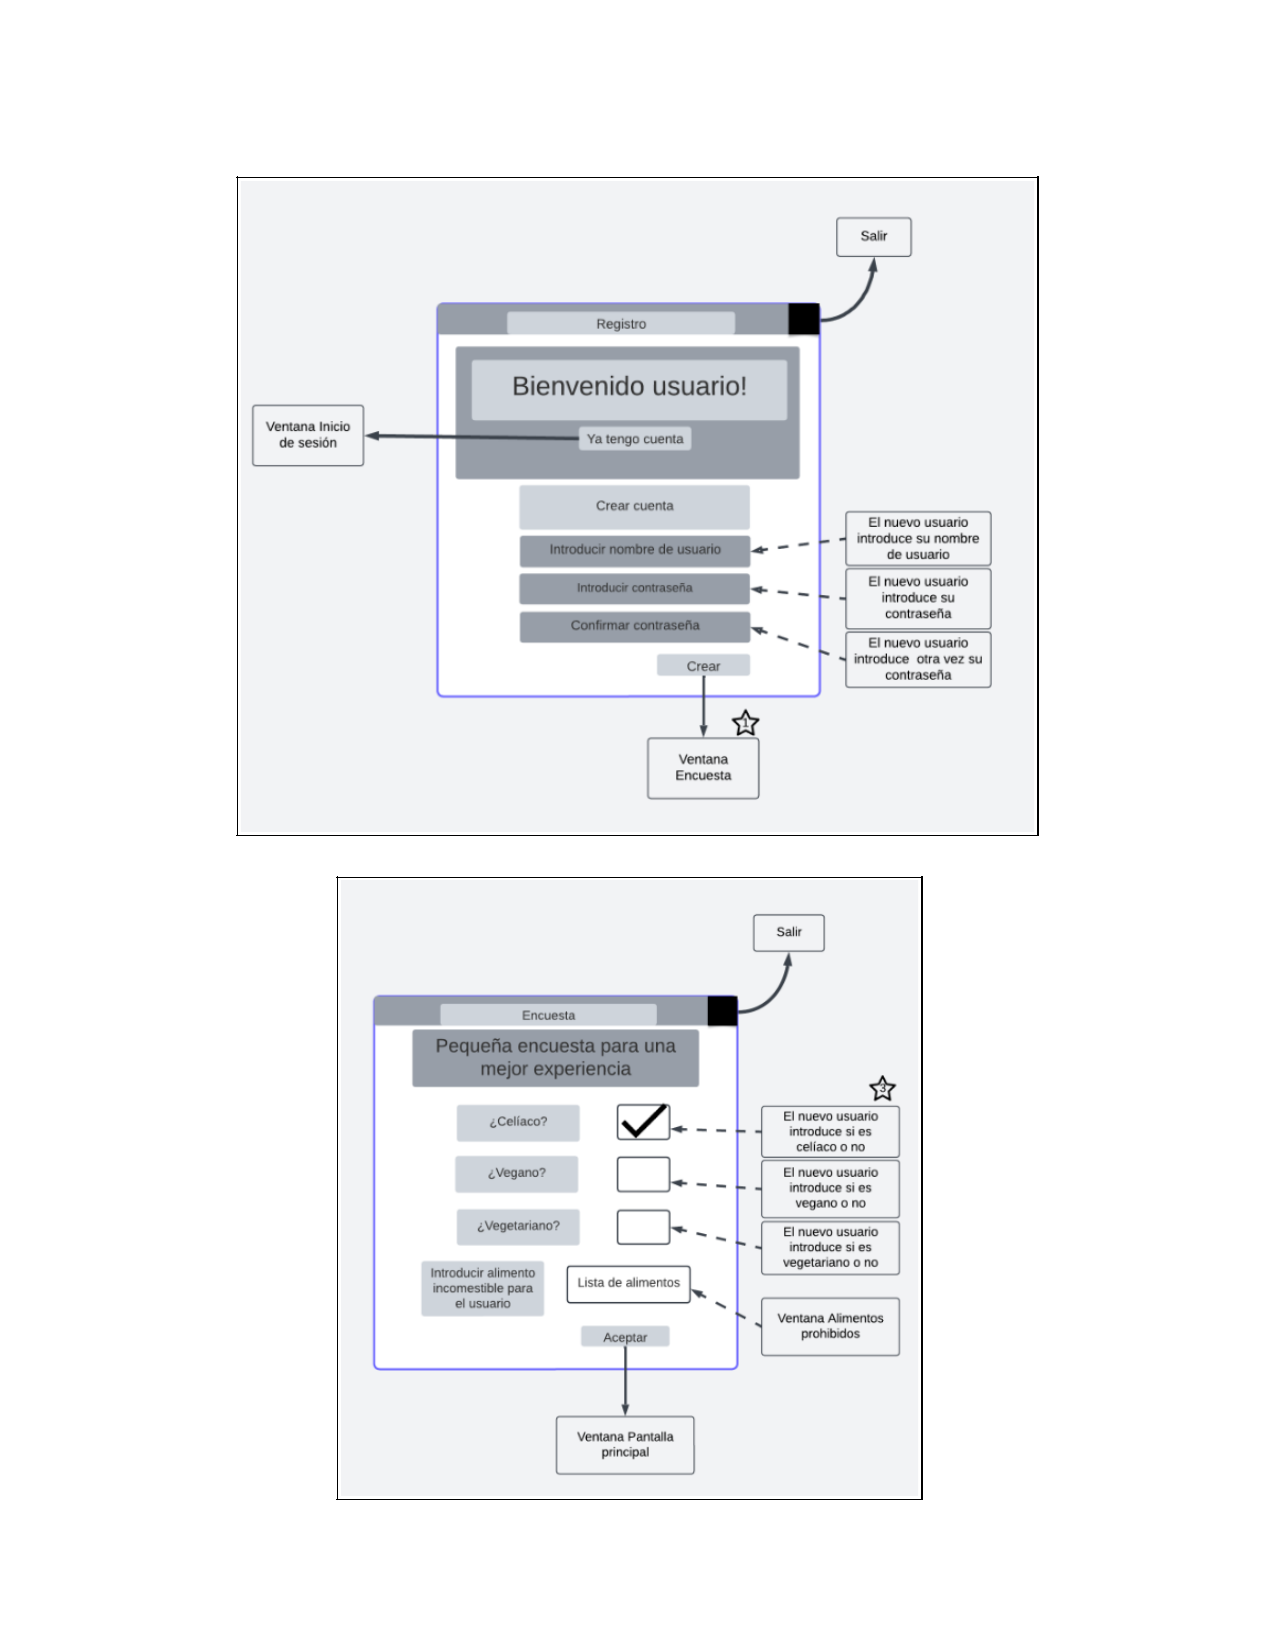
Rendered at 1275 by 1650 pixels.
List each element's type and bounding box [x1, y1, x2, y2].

picture [240, 181, 1035, 832]
picture [341, 880, 919, 1496]
